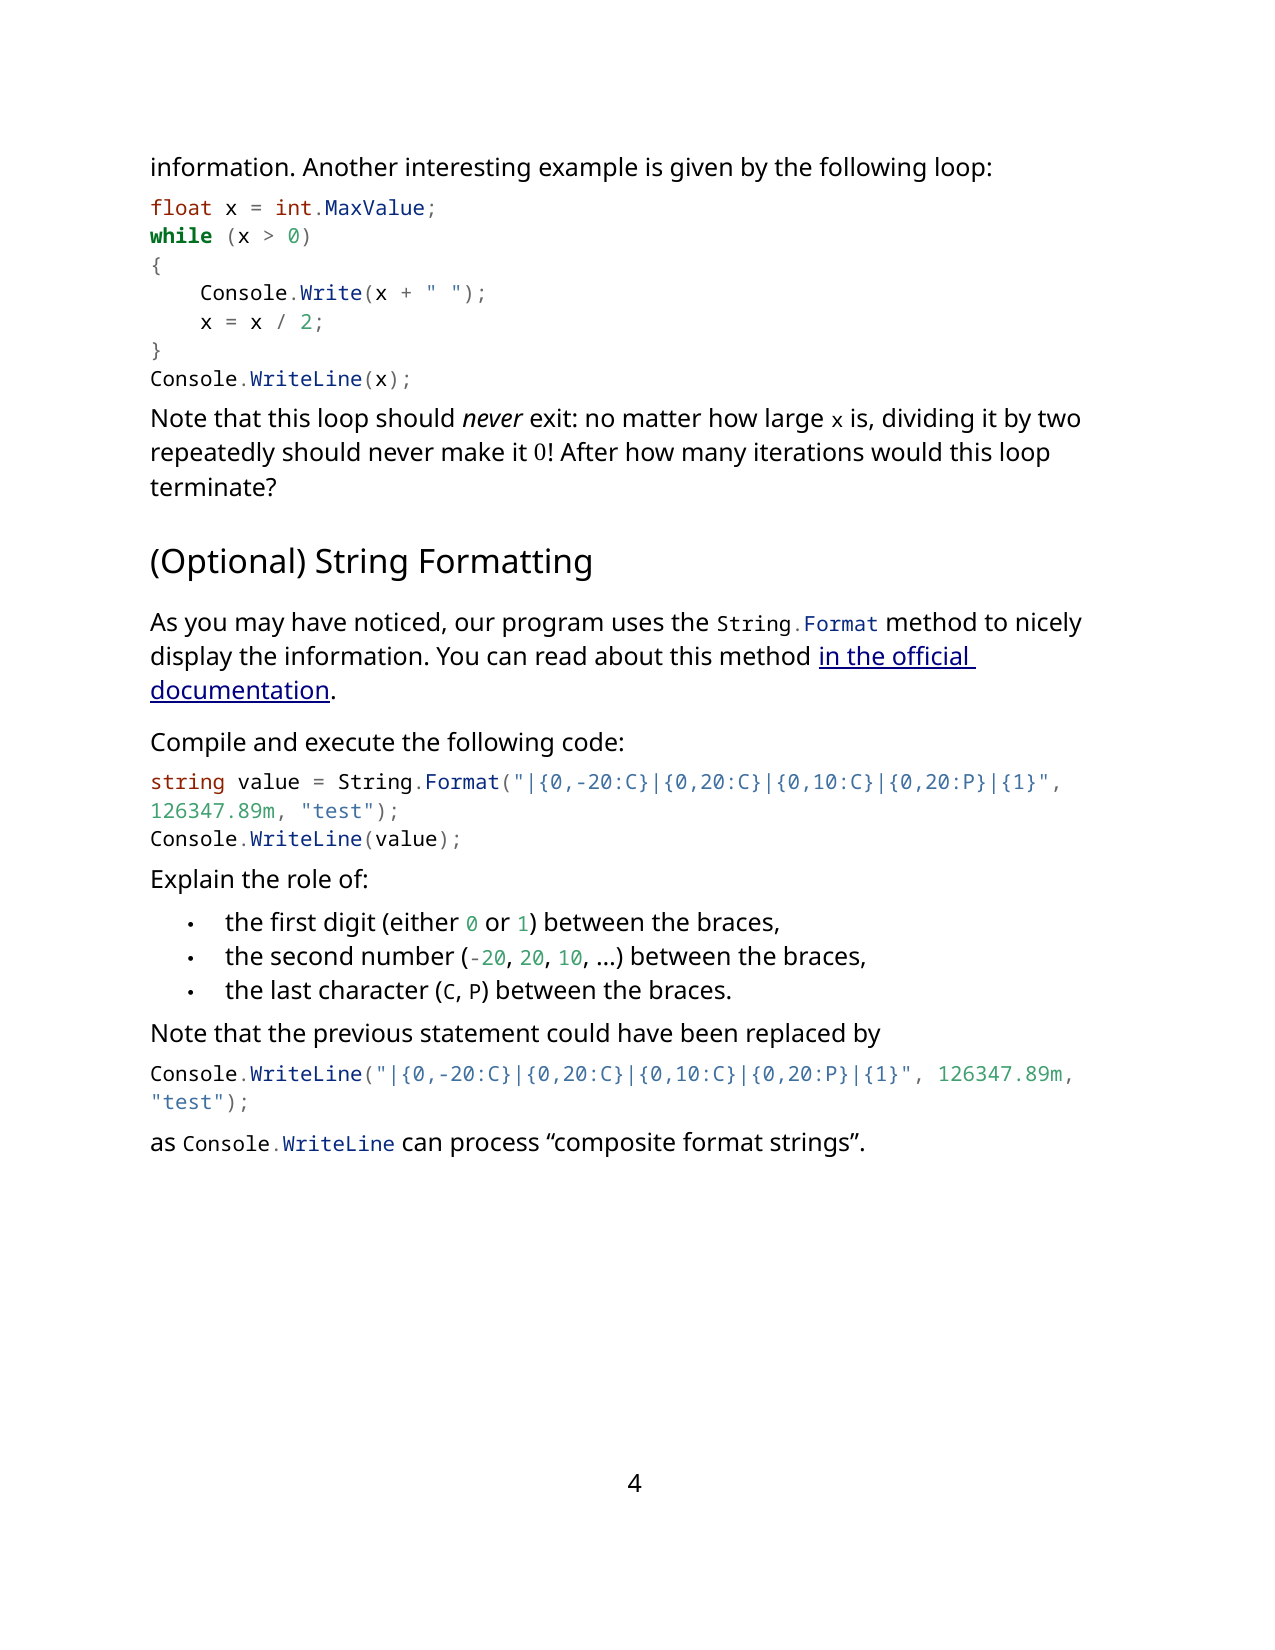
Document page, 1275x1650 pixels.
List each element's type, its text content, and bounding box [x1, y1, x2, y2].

text information. Another interesting example is given by the following loop: [150, 150, 1125, 184]
list the second number (-20, 20, 10, …) between the braces, [187, 939, 1125, 973]
text Note that this loop should never exit: no matter how large x is, dividing it by two repeatedly should never make it ! After how many iterations would this loop terminate? [150, 401, 1125, 503]
text } [150, 335, 1125, 364]
text As you may have noticed, our program uses the String.Format method to nicely display the information. You can read about this method in the official documentation. [150, 604, 1125, 707]
text Console.Write(x + " "); [150, 278, 1125, 307]
text while (x > 0) [150, 221, 1125, 250]
text Compile and execute the following code: [150, 724, 1125, 758]
text float x = int.MaxValue; [150, 193, 1125, 221]
text Note that the previous statement could have been replaced by [150, 1016, 1125, 1050]
list the first digit (either 0 or 1) between the braces, [187, 905, 1125, 939]
text as Console.WriteLine can process “composite format strings”. [150, 1125, 1125, 1159]
list the last character (C, P) between the braces. [187, 973, 1125, 1007]
text Console.WriteLine(x); [150, 364, 1125, 392]
subtitle (Optional) String Formatting [150, 537, 1125, 583]
text Explain the role of: [150, 862, 1125, 896]
text { [150, 250, 1125, 278]
text x = x / 2; [150, 307, 1125, 335]
text string value = String.Format("|{0,-20:C}|{0,20:C}|{0,10:C}|{0,20:P}|{1}", 126347.89m, "test"); [150, 767, 1125, 824]
text Console.WriteLine("|{0,-20:C}|{0,20:C}|{0,10:C}|{0,20:P}|{1}", 126347.89m, "test"); [150, 1059, 1125, 1116]
text Console.WriteLine(value); [150, 824, 1125, 853]
